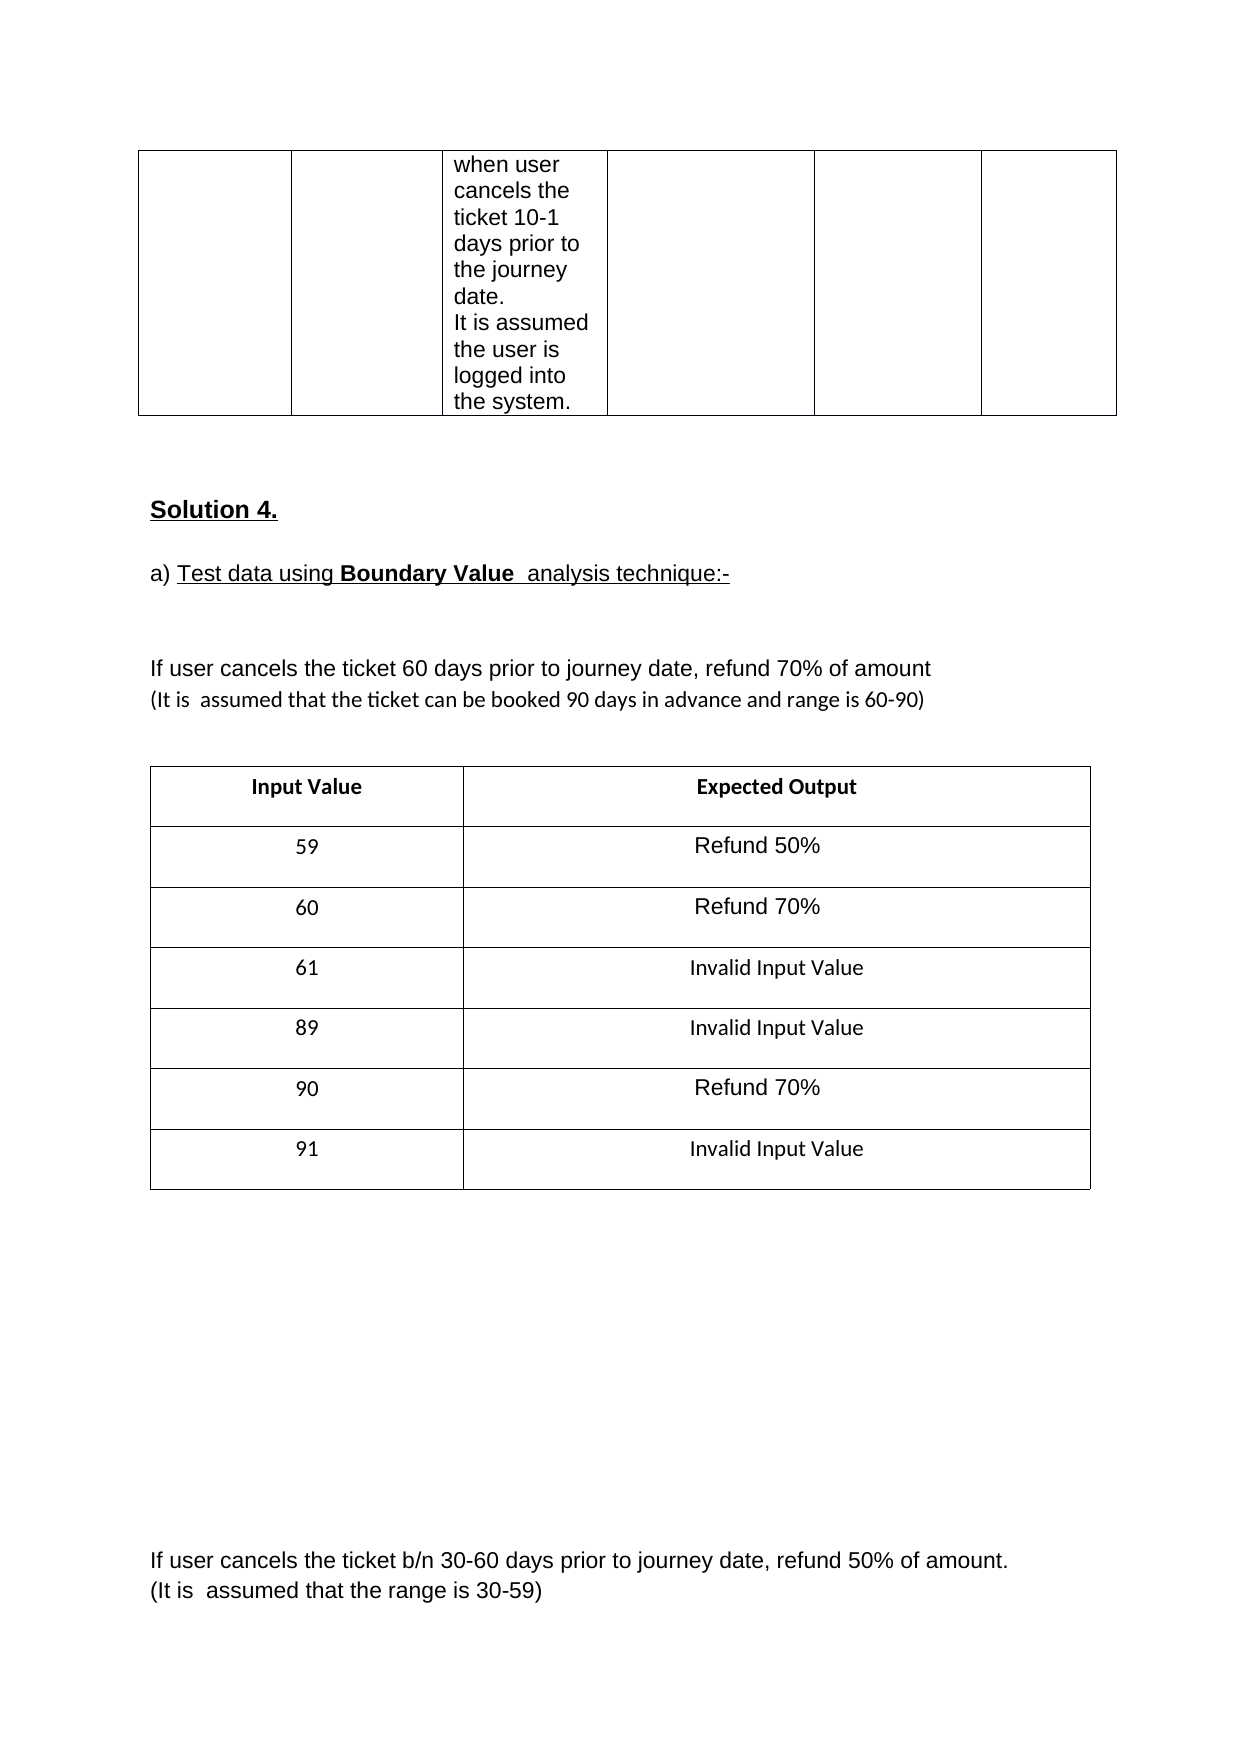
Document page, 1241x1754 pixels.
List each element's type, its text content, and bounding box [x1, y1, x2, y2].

table_cell [815, 151, 981, 414]
table_cell Refund 50% [464, 827, 1090, 887]
text If user cancels the ticket b/n 30-60 days prior to journey date, refund 50% of amount. [150, 1547, 1090, 1573]
table_cell 90 [151, 1069, 463, 1128]
table_cell 60 [151, 888, 463, 947]
table_cell when user cancels the ticket 10-1 days prior to the journey date. It is assumed the user is logged into the system. [443, 151, 607, 414]
table_cell 59 [151, 827, 463, 887]
text If user cancels the ticket 60 days prior to journey date, refund 70% of amount [150, 654, 1090, 681]
text (It is assumed that the range is 30-59) [150, 1577, 1090, 1603]
table_cell Invalid Input Value [464, 948, 1090, 1008]
table_cell 91 [151, 1130, 463, 1189]
table_cell [608, 151, 814, 414]
text Solution 4. [150, 495, 1090, 523]
table_cell Invalid Input Value [464, 1130, 1090, 1189]
table_cell [982, 151, 1116, 414]
table_cell 89 [151, 1009, 463, 1068]
table_cell 61 [151, 948, 463, 1008]
text (It is assumed that the ticket can be booked 90 days in advance and range is 60-90) [150, 685, 1090, 713]
table_cell Invalid Input Value [464, 1009, 1090, 1068]
table_header Input Value [151, 767, 463, 826]
table_cell [139, 151, 291, 414]
text a) Test data using Boundary Value analysis technique:- [150, 560, 1090, 586]
table_cell Refund 70% [464, 888, 1090, 947]
table_cell Refund 70% [464, 1069, 1090, 1128]
table_cell [292, 151, 442, 414]
table_header Expected Output [464, 767, 1090, 826]
